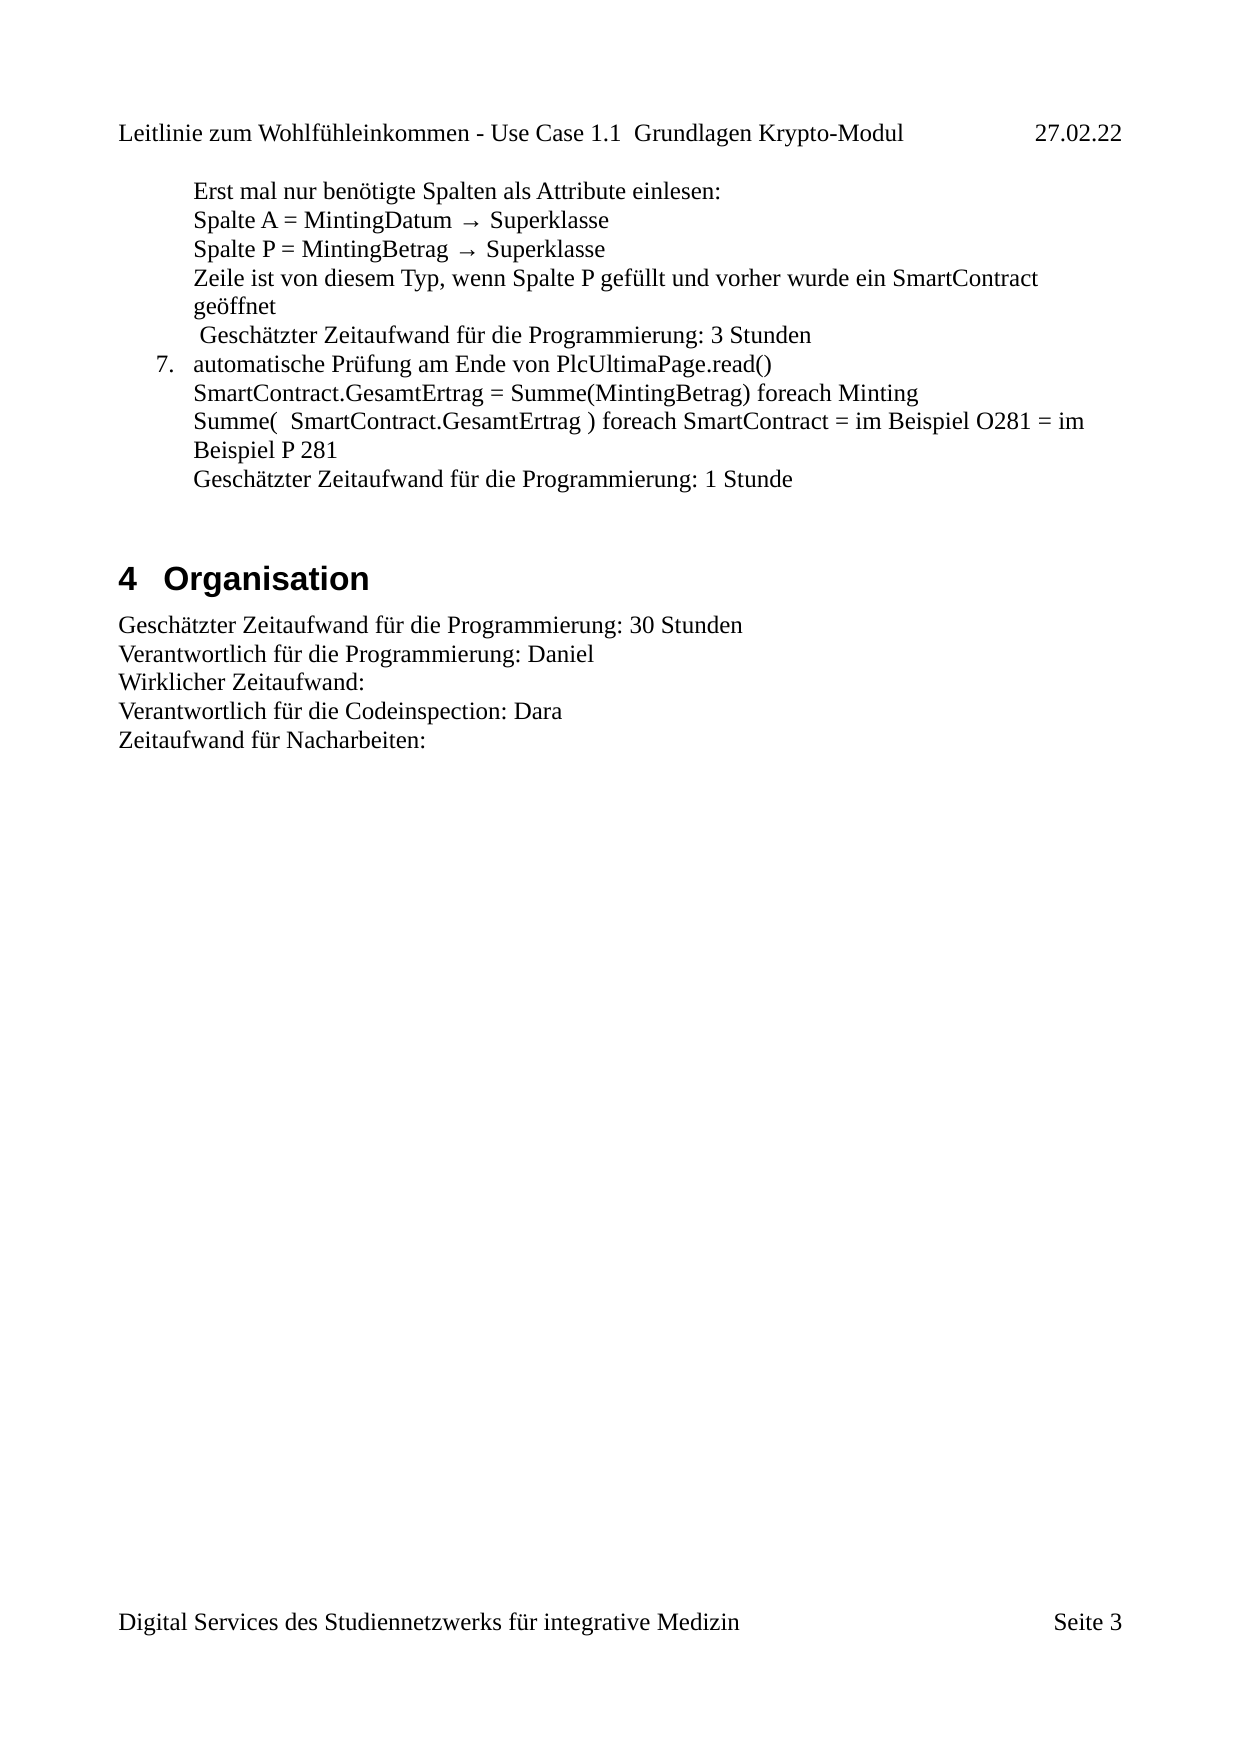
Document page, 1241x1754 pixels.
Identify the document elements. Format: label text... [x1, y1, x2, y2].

list automatische Prüfung am Ende von PlcUltimaPage.read() SmartContract.GesamtErtrag = Summe(MintingBetrag) foreach Minting Summe( SmartContract.GesamtErtrag ) foreach SmartContract = im Beispiel O281 = im Beispiel P 281 Geschätzter Zeitaufwand für die Programmierung: 1 Stunde [156, 349, 1122, 493]
text Zeitaufwand für Nacharbeiten: [118, 725, 1122, 754]
list Erst mal nur benötigte Spalten als Attribute einlesen: Spalte A = MintingDatum → Superklasse Spalte P = MintingBetrag → Superklasse Zeile ist von diesem Typ, wenn Spalte P gefüllt und vorher wurde ein SmartContract geöffnet Geschätzter Zeitaufwand für die Programmierung: 3 Stunden [156, 176, 1122, 349]
subtitle Organisation [118, 559, 1122, 597]
text Wirklicher Zeitaufwand: [118, 667, 1122, 696]
text Verantwortlich für die Programmierung: Daniel [118, 639, 1122, 667]
text Geschätzter Zeitaufwand für die Programmierung: 30 Stunden [118, 610, 1122, 639]
text Verantwortlich für die Codeinspection: Dara [118, 696, 1122, 725]
